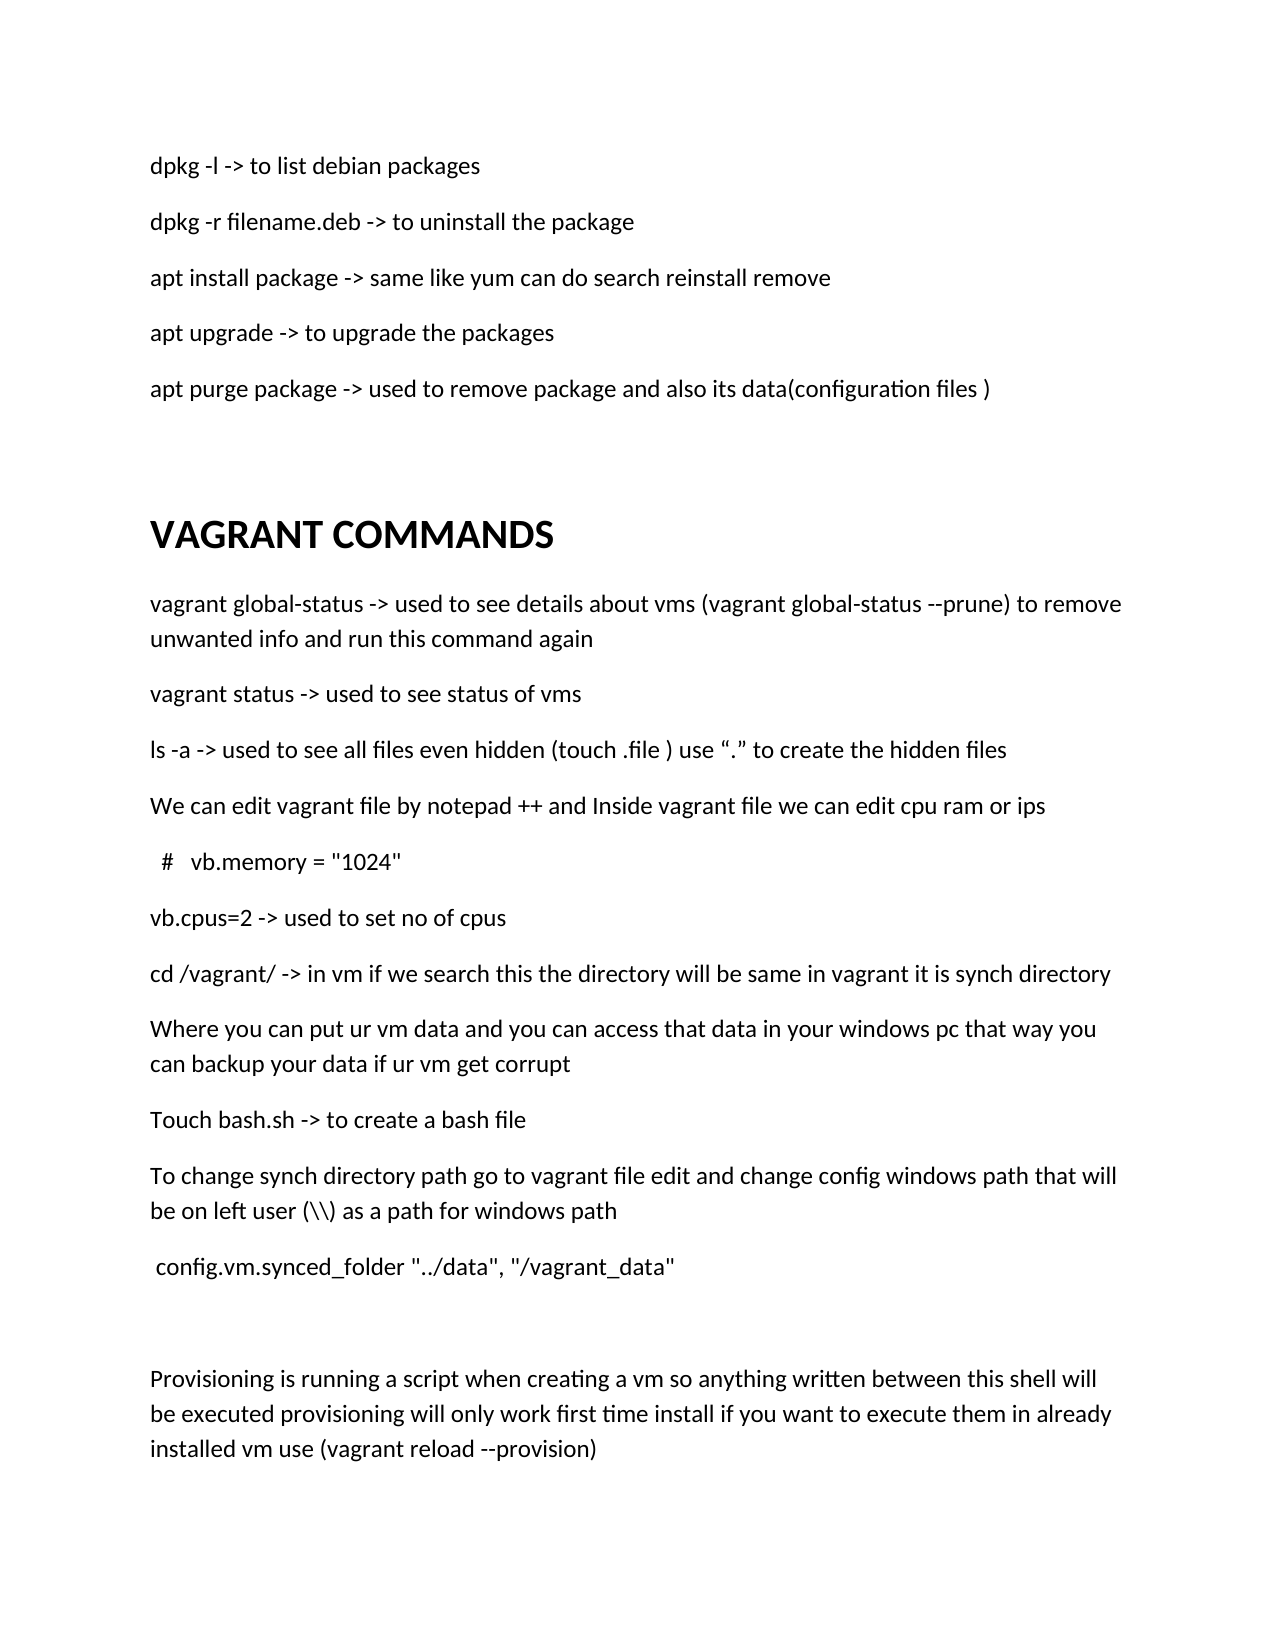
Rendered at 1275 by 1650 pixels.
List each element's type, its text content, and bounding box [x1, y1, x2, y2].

text vb.cpus=2 -> used to set no of cpus [150, 902, 1125, 932]
text vagrant status -> used to see status of vms [150, 678, 1125, 709]
text config.vm.synced_folder "../data", "/vagrant_data" [150, 1251, 1125, 1282]
text vagrant global-status -> used to see details about vms (vagrant global-status --prune) to remove unwanted info and run this command again [150, 588, 1125, 653]
text apt install package -> same like yum can do search reinstall remove [150, 262, 1125, 292]
text dpkg -r filename.deb -> to uninstall the package [150, 206, 1125, 236]
text apt upgrade -> to upgrade the packages [150, 317, 1125, 348]
text cd /vagrant/ -> in vm if we search this the directory will be same in vagrant it is synch directory [150, 958, 1125, 988]
text To change synch directory path go to vagrant file edit and change config windows path that will be on left user (\\) as a path for windows path [150, 1160, 1125, 1226]
text VAGRANT COMMANDS [150, 508, 1125, 559]
text # vb.memory = "1024" [150, 846, 1125, 877]
text ls -a -> used to see all files even hidden (touch .file ) use “.” to create the hidden files [150, 734, 1125, 765]
text We can edit vagrant file by notepad ++ and Inside vagrant file we can edit cpu ram or ips [150, 790, 1125, 821]
text Provisioning is running a script when creating a vm so anything written between this shell will be executed provisioning will only work first time install if you want to execute them in already installed vm use (vagrant reload --provision) [150, 1363, 1125, 1463]
text Where you can put ur vm data and you can access that data in your windows pc that way you can backup your data if ur vm get corrupt [150, 1013, 1125, 1079]
text apt purge package -> used to remove package and also its data(configuration files ) [150, 373, 1125, 404]
text Touch bash.sh -> to create a bash file [150, 1104, 1125, 1135]
text dpkg -l -> to list debian packages [150, 150, 1125, 181]
